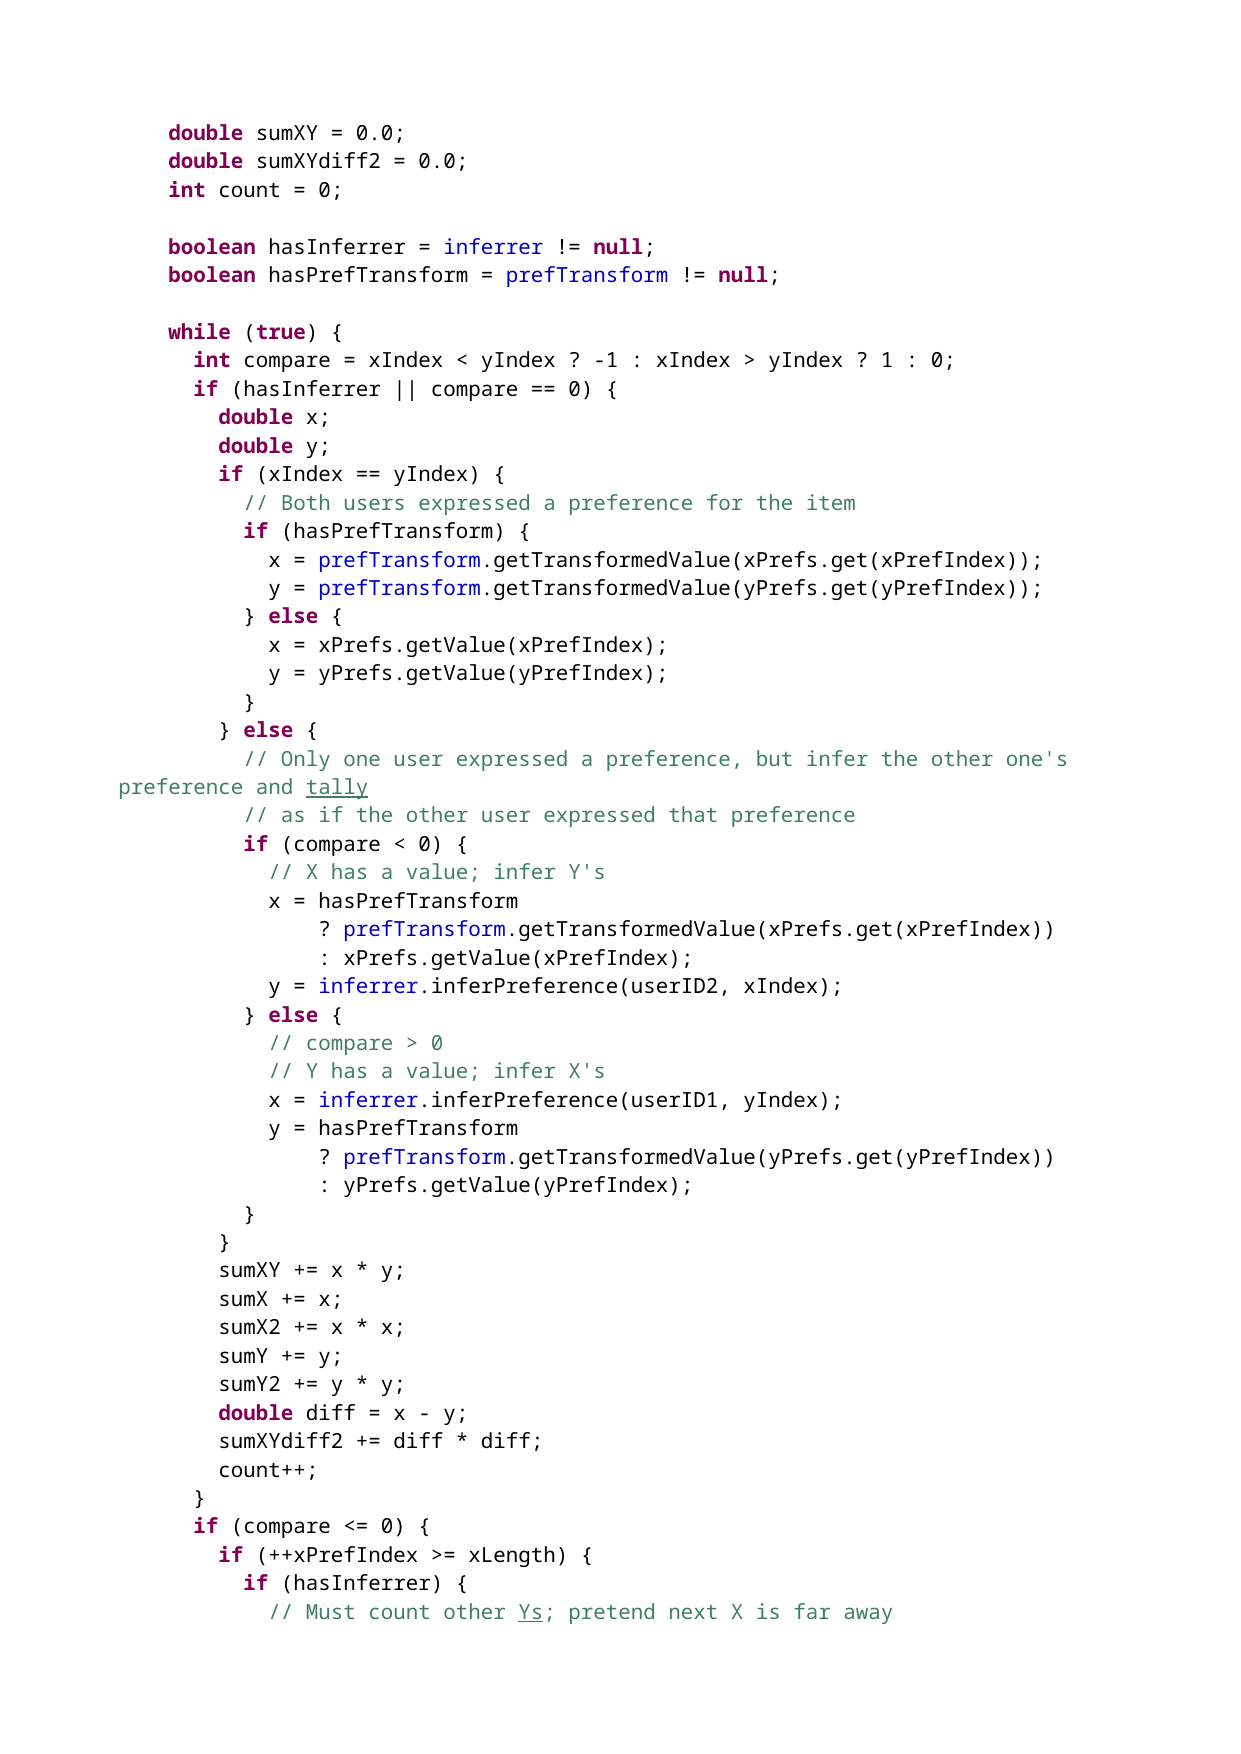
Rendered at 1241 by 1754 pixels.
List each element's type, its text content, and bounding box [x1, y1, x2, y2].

text sumX += x; [118, 1284, 1122, 1312]
text } [118, 1199, 1122, 1227]
text sumX2 += x * x; [118, 1312, 1122, 1341]
text if (++xPrefIndex >= xLength) { [118, 1540, 1122, 1568]
text } else { [118, 1000, 1122, 1028]
text y = hasPrefTransform [118, 1113, 1122, 1142]
text } else { [118, 602, 1122, 630]
text sumY2 += y * y; [118, 1369, 1122, 1398]
text } else { [118, 715, 1122, 744]
text sumY += y; [118, 1341, 1122, 1369]
text // compare > 0 [118, 1028, 1122, 1057]
text int count = 0; [118, 175, 1122, 203]
text y = prefTransform.getTransformedValue(yPrefs.get(yPrefIndex)); [118, 573, 1122, 602]
text } [118, 687, 1122, 715]
text count++; [118, 1455, 1122, 1483]
text } [118, 1483, 1122, 1512]
text if (hasInferrer) { [118, 1568, 1122, 1597]
text double x; [118, 402, 1122, 431]
text y = yPrefs.getValue(yPrefIndex); [118, 658, 1122, 687]
text // as if the other user expressed that preference [118, 801, 1122, 829]
text double sumXYdiff2 = 0.0; [118, 147, 1122, 175]
text // Y has a value; infer X's [118, 1057, 1122, 1085]
text if (xIndex == yIndex) { [118, 459, 1122, 488]
text ? prefTransform.getTransformedValue(yPrefs.get(yPrefIndex)) [118, 1142, 1122, 1170]
text if (hasPrefTransform) { [118, 516, 1122, 545]
text // Both users expressed a preference for the item [118, 488, 1122, 516]
text : yPrefs.getValue(yPrefIndex); [118, 1170, 1122, 1199]
text if (compare < 0) { [118, 829, 1122, 857]
text double sumXY = 0.0; [118, 118, 1122, 147]
text x = inferrer.inferPreference(userID1, yIndex); [118, 1085, 1122, 1113]
text x = hasPrefTransform [118, 886, 1122, 914]
text y = inferrer.inferPreference(userID2, xIndex); [118, 971, 1122, 1000]
text while (true) { [118, 317, 1122, 346]
text boolean hasInferrer = inferrer != null; [118, 232, 1122, 260]
text x = prefTransform.getTransformedValue(xPrefs.get(xPrefIndex)); [118, 545, 1122, 573]
text double y; [118, 431, 1122, 459]
text sumXYdiff2 += diff * diff; [118, 1426, 1122, 1455]
text if (compare <= 0) { [118, 1512, 1122, 1540]
text if (hasInferrer || compare == 0) { [118, 374, 1122, 402]
text boolean hasPrefTransform = prefTransform != null; [118, 260, 1122, 289]
text sumXY += x * y; [118, 1256, 1122, 1284]
text ? prefTransform.getTransformedValue(xPrefs.get(xPrefIndex)) [118, 914, 1122, 943]
text } [118, 1227, 1122, 1256]
text // Must count other Ys; pretend next X is far away [118, 1597, 1122, 1625]
text // X has a value; infer Y's [118, 857, 1122, 886]
text int compare = xIndex < yIndex ? -1 : xIndex > yIndex ? 1 : 0; [118, 346, 1122, 374]
text double diff = x - y; [118, 1398, 1122, 1426]
text : xPrefs.getValue(xPrefIndex); [118, 943, 1122, 971]
text x = xPrefs.getValue(xPrefIndex); [118, 630, 1122, 658]
text // Only one user expressed a preference, but infer the other one's preference and tally [118, 744, 1122, 801]
